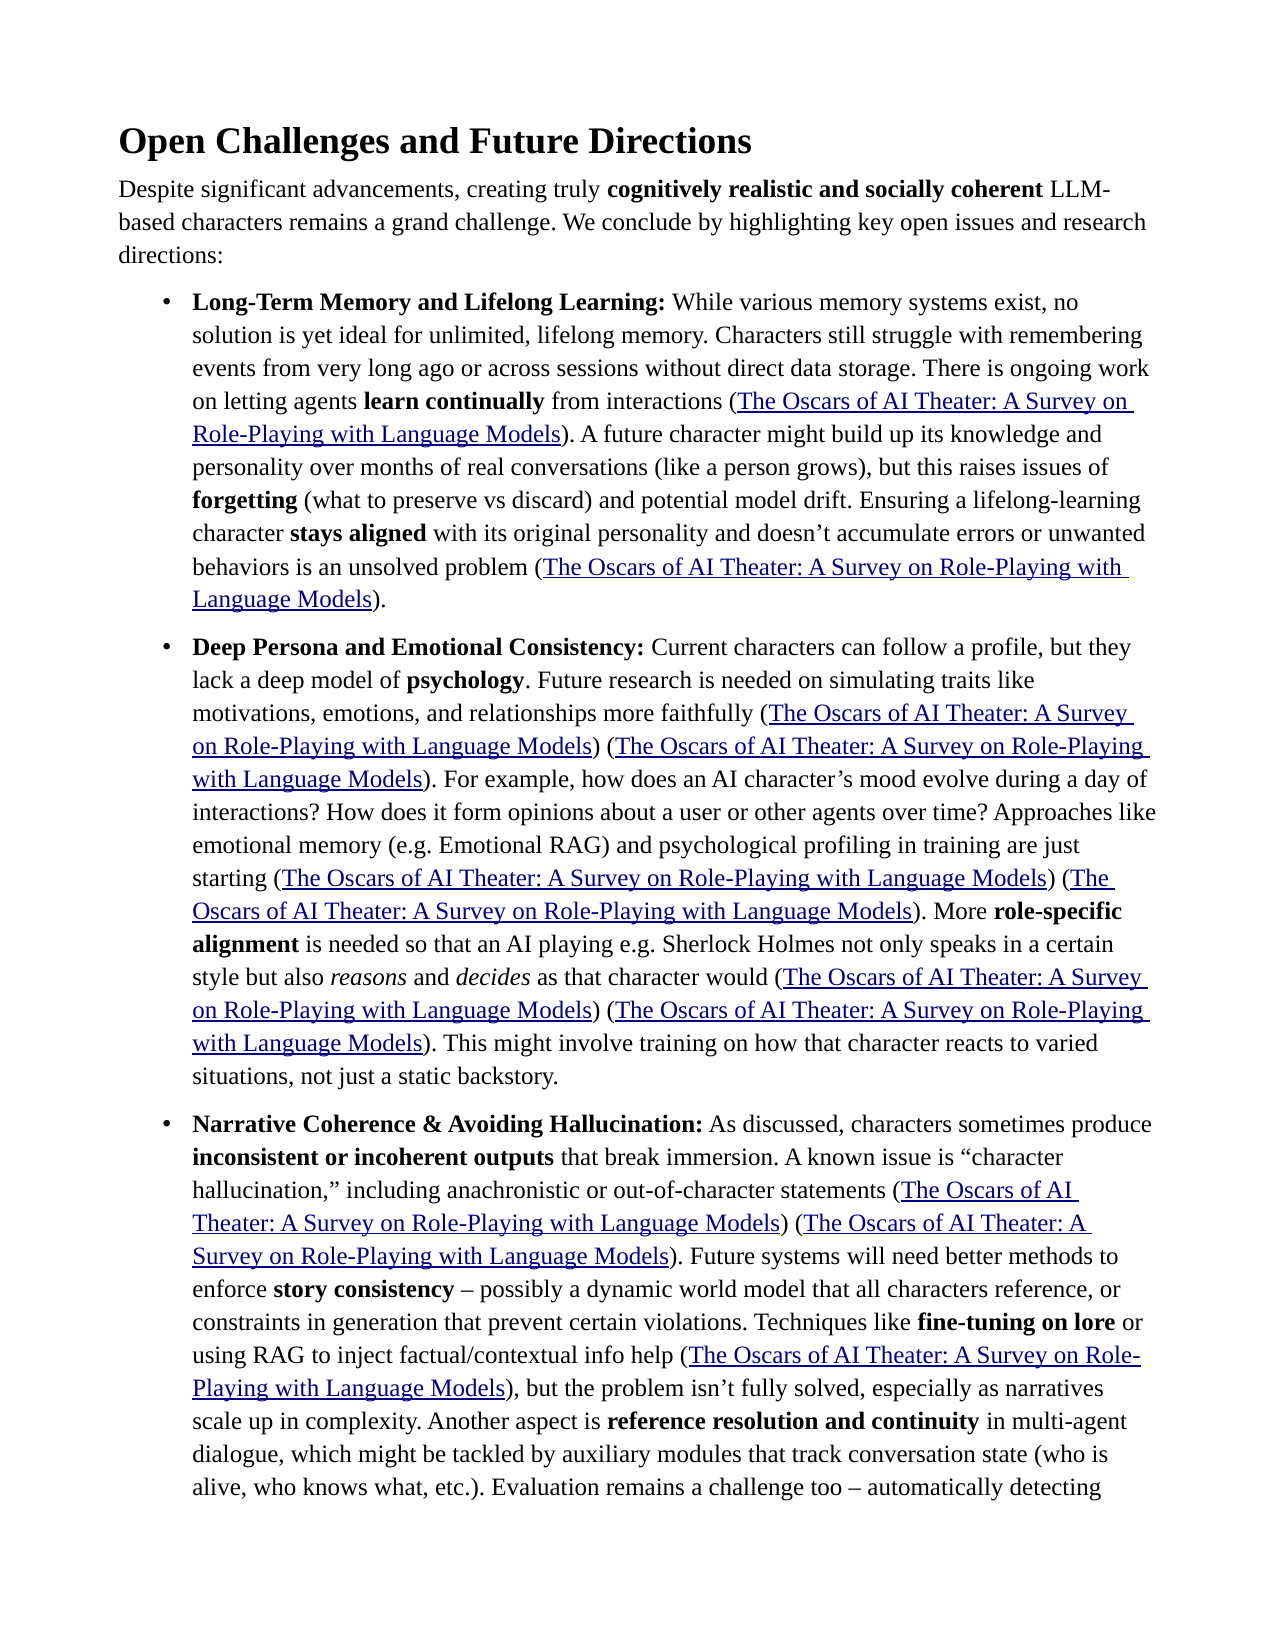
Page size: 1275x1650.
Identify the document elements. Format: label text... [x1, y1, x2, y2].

subtitle Open Challenges and Future Directions [118, 118, 1157, 161]
list Deep Persona and Emotional Consistency: Current characters can follow a profile, but they lack a deep model of psychology. Future research is needed on simulating traits like motivations, emotions, and relationships more faithfully (The Oscars of AI Theater: A Survey on Role-Playing with Language Models) (The Oscars of AI Theater: A Survey on Role-Playing with Language Models). For example, how does an AI character’s mood evolve during a day of interactions? How does it form opinions about a user or other agents over time? Approaches like emotional memory (e.g. Emotional RAG) and psychological profiling in training are just starting (The Oscars of AI Theater: A Survey on Role-Playing with Language Models) (The Oscars of AI Theater: A Survey on Role-Playing with Language Models). More role-specific alignment is needed so that an AI playing e.g. Sherlock Holmes not only speaks in a certain style but also reasons and decides as that character would (The Oscars of AI Theater: A Survey on Role-Playing with Language Models) (The Oscars of AI Theater: A Survey on Role-Playing with Language Models). This might involve training on how that character reacts to varied situations, not just a static backstory. [162, 632, 1157, 1090]
list Narrative Coherence & Avoiding Hallucination: As discussed, characters sometimes produce inconsistent or incoherent outputs that break immersion. A known issue is “character hallucination,” including anachronistic or out-of-character statements (The Oscars of AI Theater: A Survey on Role-Playing with Language Models) (The Oscars of AI Theater: A Survey on Role-Playing with Language Models). Future systems will need better methods to enforce story consistency – possibly a dynamic world model that all characters reference, or constraints in generation that prevent certain violations. Techniques like fine-tuning on lore or using RAG to inject factual/contextual info help (The Oscars of AI Theater: A Survey on Role-Playing with Language Models), but the problem isn’t fully solved, especially as narratives scale up in complexity. Another aspect is reference resolution and continuity in multi-agent dialogue, which might be tackled by auxiliary modules that track conversation state (who is alive, who knows what, etc.). Evaluation remains a challenge too – automatically detecting [162, 1109, 1157, 1501]
text Despite significant advancements, creating truly cognitively realistic and socially coherent LLM-based characters remains a grand challenge. We conclude by highlighting key open issues and research directions: [118, 174, 1157, 268]
list Long-Term Memory and Lifelong Learning: While various memory systems exist, no solution is yet ideal for unlimited, lifelong memory. Characters still struggle with remembering events from very long ago or across sessions without direct data storage. There is ongoing work on letting agents learn continually from interactions (The Oscars of AI Theater: A Survey on Role-Playing with Language Models). A future character might build up its knowledge and personality over months of real conversations (like a person grows), but this raises issues of forgetting (what to preserve vs discard) and potential model drift. Ensuring a lifelong-learning character stays aligned with its original personality and doesn’t accumulate errors or unwanted behaviors is an unsolved problem (The Oscars of AI Theater: A Survey on Role-Playing with Language Models). [162, 287, 1157, 613]
